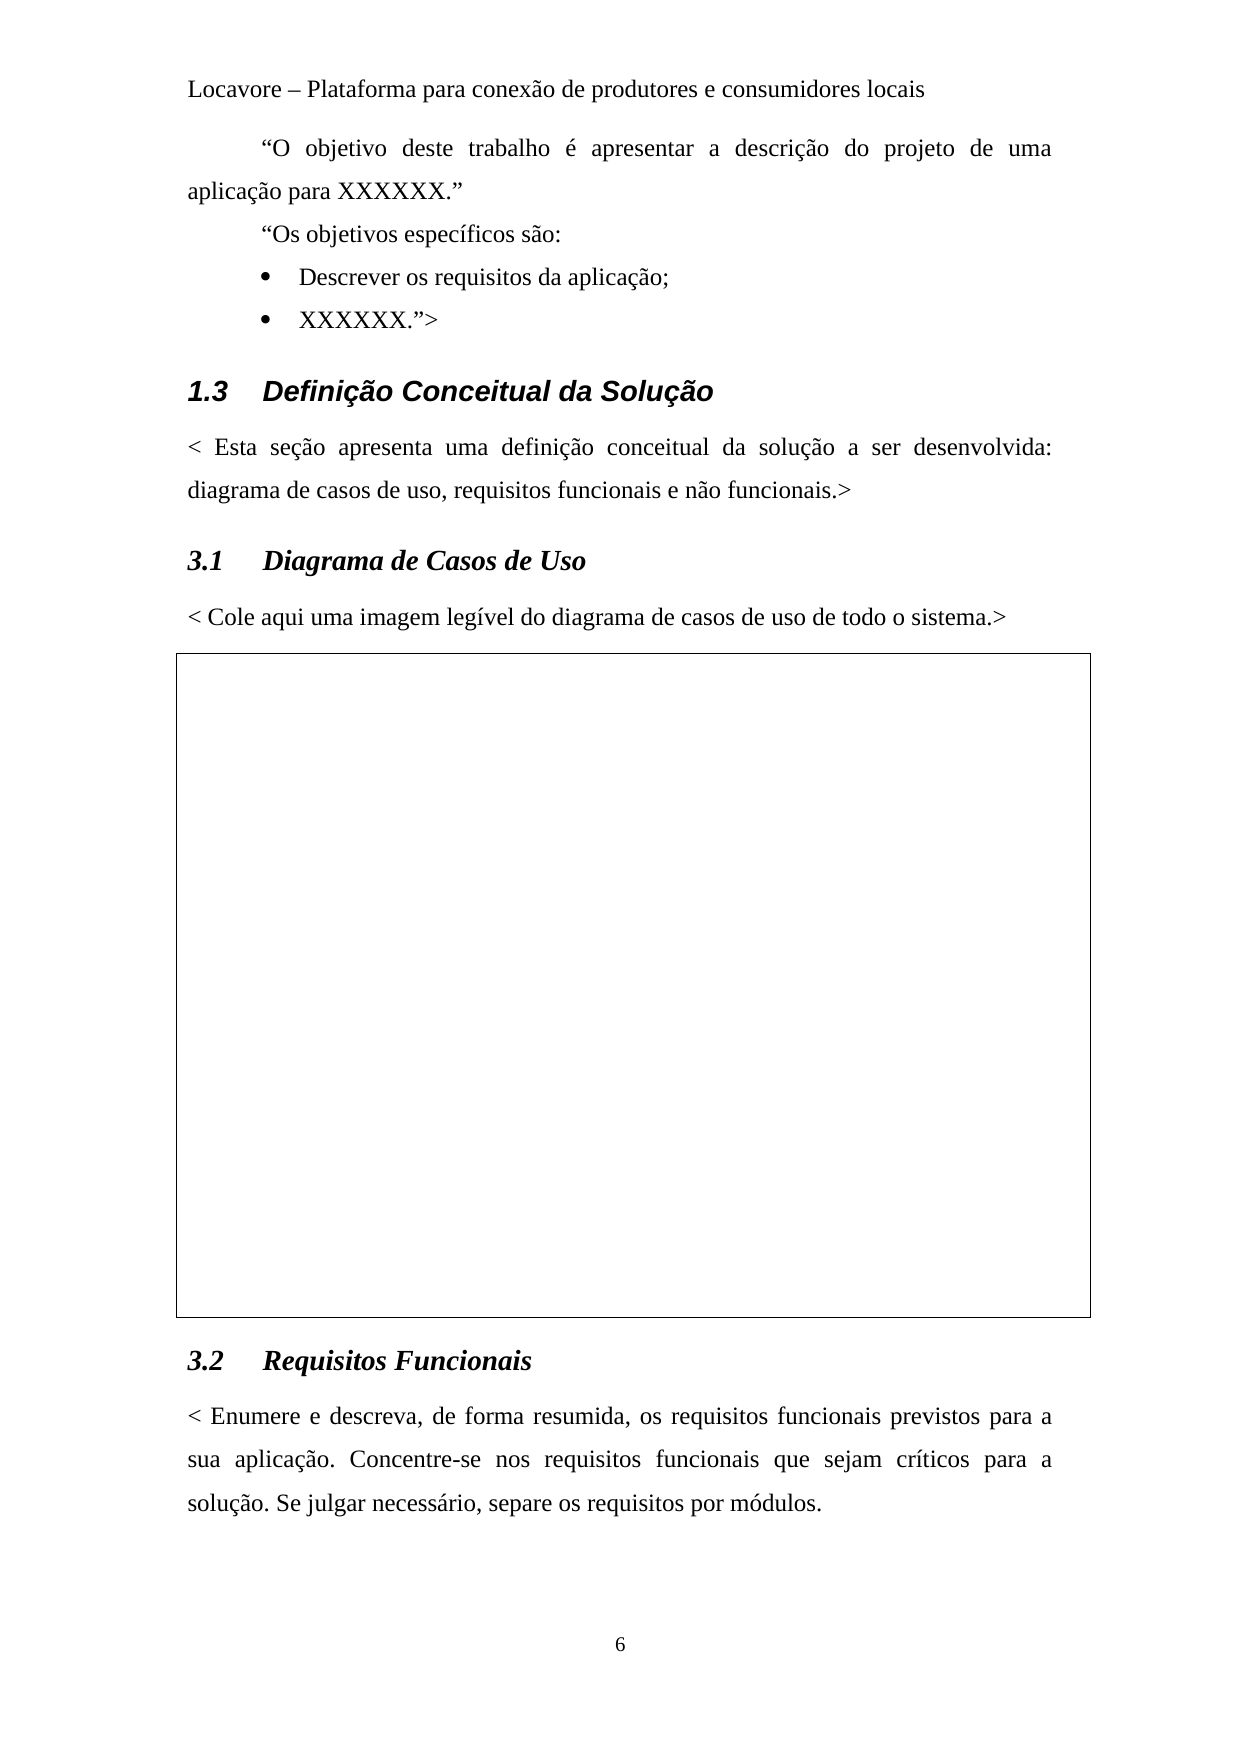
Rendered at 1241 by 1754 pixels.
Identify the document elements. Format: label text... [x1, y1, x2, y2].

subtitle Diagrama de Casos de Uso [187, 543, 1053, 577]
table_header [177, 654, 1090, 1317]
list Descrever os requisitos da aplicação; [261, 262, 1053, 291]
subtitle Definição Conceitual da Solução [187, 373, 1053, 407]
list XXXXXX.”> [261, 305, 1053, 334]
text “O objetivo deste trabalho é apresentar a descrição do projeto de uma aplicação para XXXXXX.” [187, 133, 1053, 205]
text < Esta seção apresenta uma definição conceitual da solução a ser desenvolvida: diagrama de casos de uso, requisitos funcionais e não funcionais.> [187, 432, 1053, 504]
text “Os objetivos específicos são: [187, 219, 1053, 248]
subtitle Requisitos Funcionais [187, 1343, 1053, 1376]
text < Enumere e descreva, de forma resumida, os requisitos funcionais previstos para a sua aplicação. Concentre-se nos requisitos funcionais que sejam críticos para a solução. Se julgar necessário, separe os requisitos por módulos. [187, 1401, 1053, 1516]
text < Cole aqui uma imagem legível do diagrama de casos de uso de todo o sistema.> [187, 602, 1053, 631]
